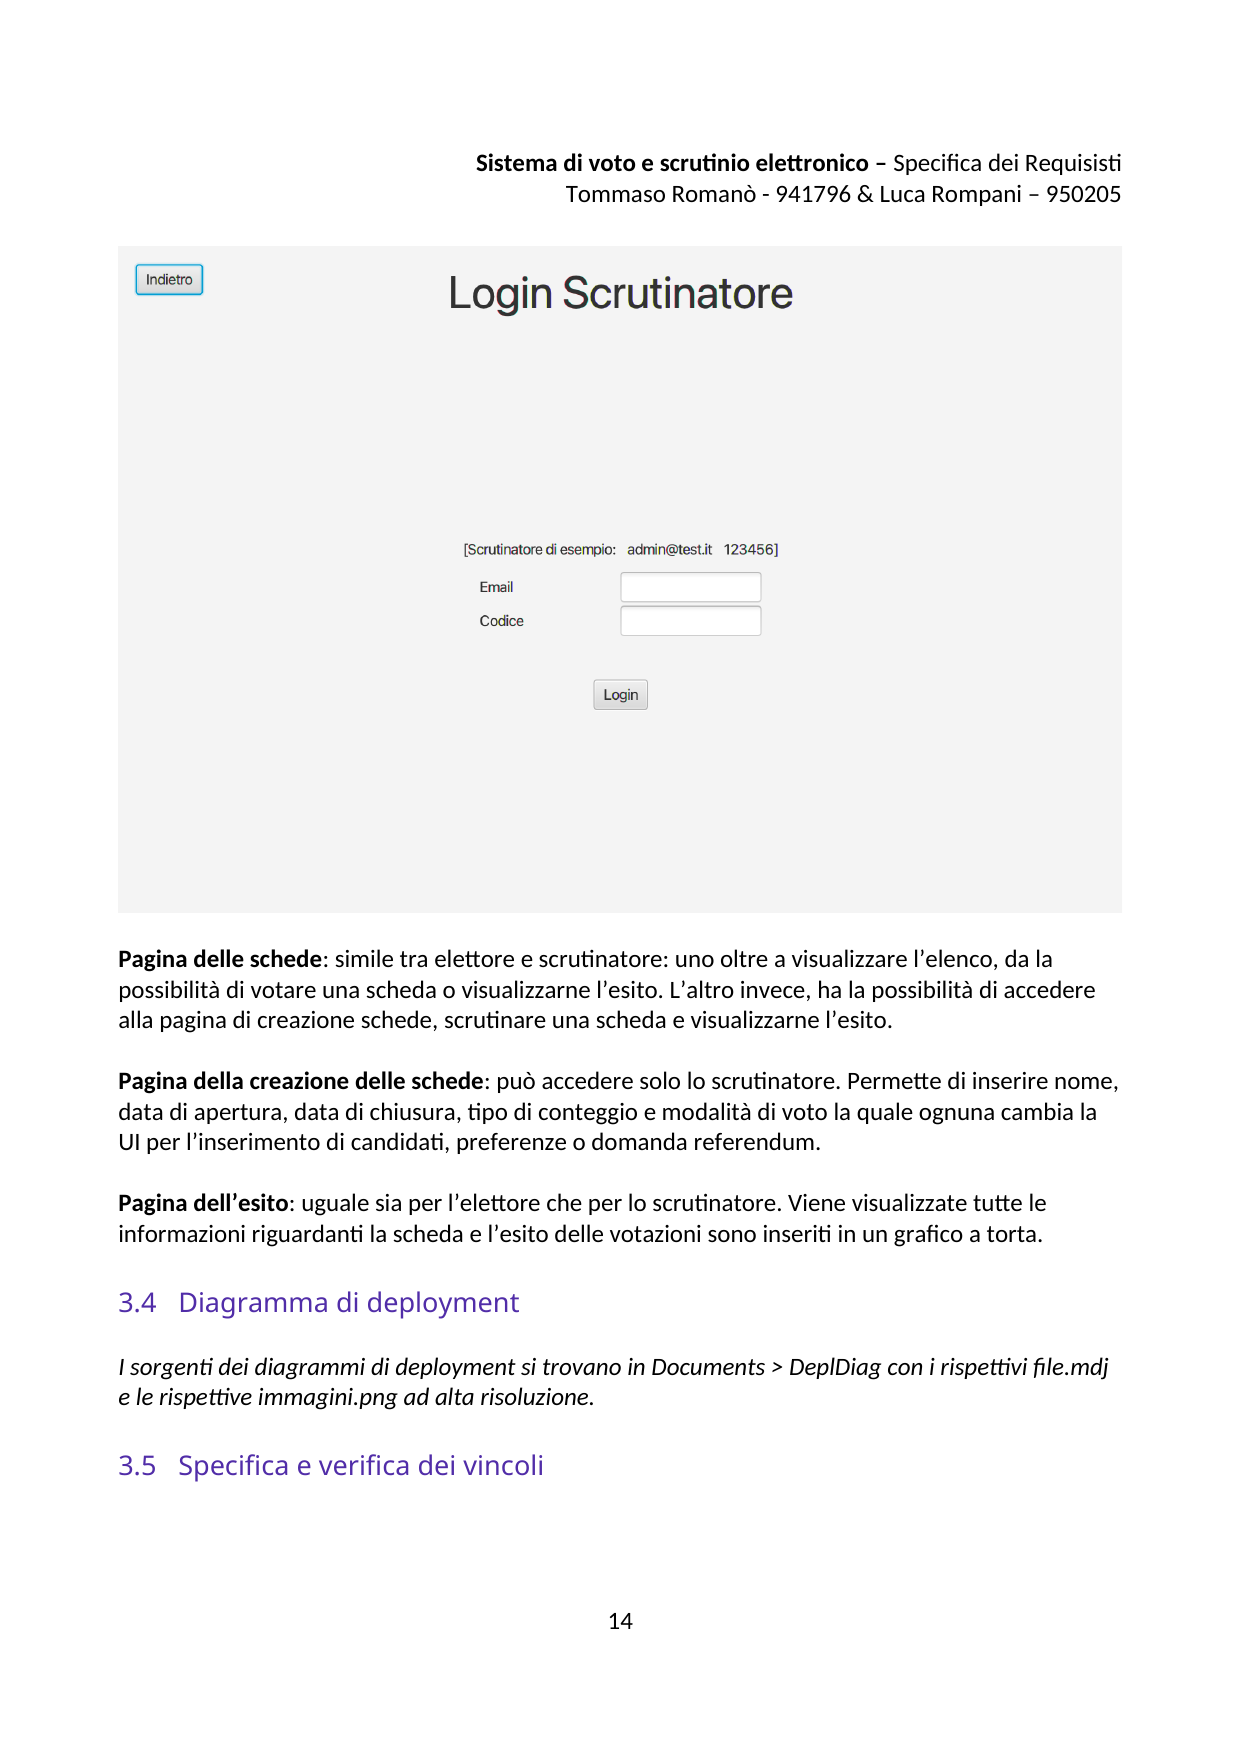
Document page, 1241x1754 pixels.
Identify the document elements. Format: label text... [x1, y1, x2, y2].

text I sorgenti dei diagrammi di deployment si trovano in Documents > DeplDiag con i rispettivi file.mdj e le rispettive immagini.png ad alta risoluzione. [118, 1351, 1122, 1412]
picture [118, 246, 1123, 913]
text Pagina dell’esito: uguale sia per l’elettore che per lo scrutinatore. Viene visualizzate tutte le informazioni riguardanti la scheda e l’esito delle votazioni sono inseriti in un grafico a torta. [118, 1187, 1122, 1248]
text Pagina delle schede: simile tra elettore e scrutinatore: uno oltre a visualizzare l’elenco, da la possibilità di votare una scheda o visualizzarne l’esito. L’altro invece, ha la possibilità di accedere alla pagina di creazione schede, scrutinare una scheda e visualizzarne l’esito. [118, 943, 1122, 1035]
subtitle Diagramma di deployment [118, 1283, 1122, 1320]
text Pagina della creazione delle schede: può accedere solo lo scrutinatore. Permette di inserire nome, data di apertura, data di chiusura, tipo di conteggio e modalità di voto la quale ognuna cambia la UI per l’inserimento di candidati, preferenze o domanda referendum. [118, 1065, 1122, 1157]
subtitle Specifica e verifica dei vincoli [118, 1446, 1122, 1483]
